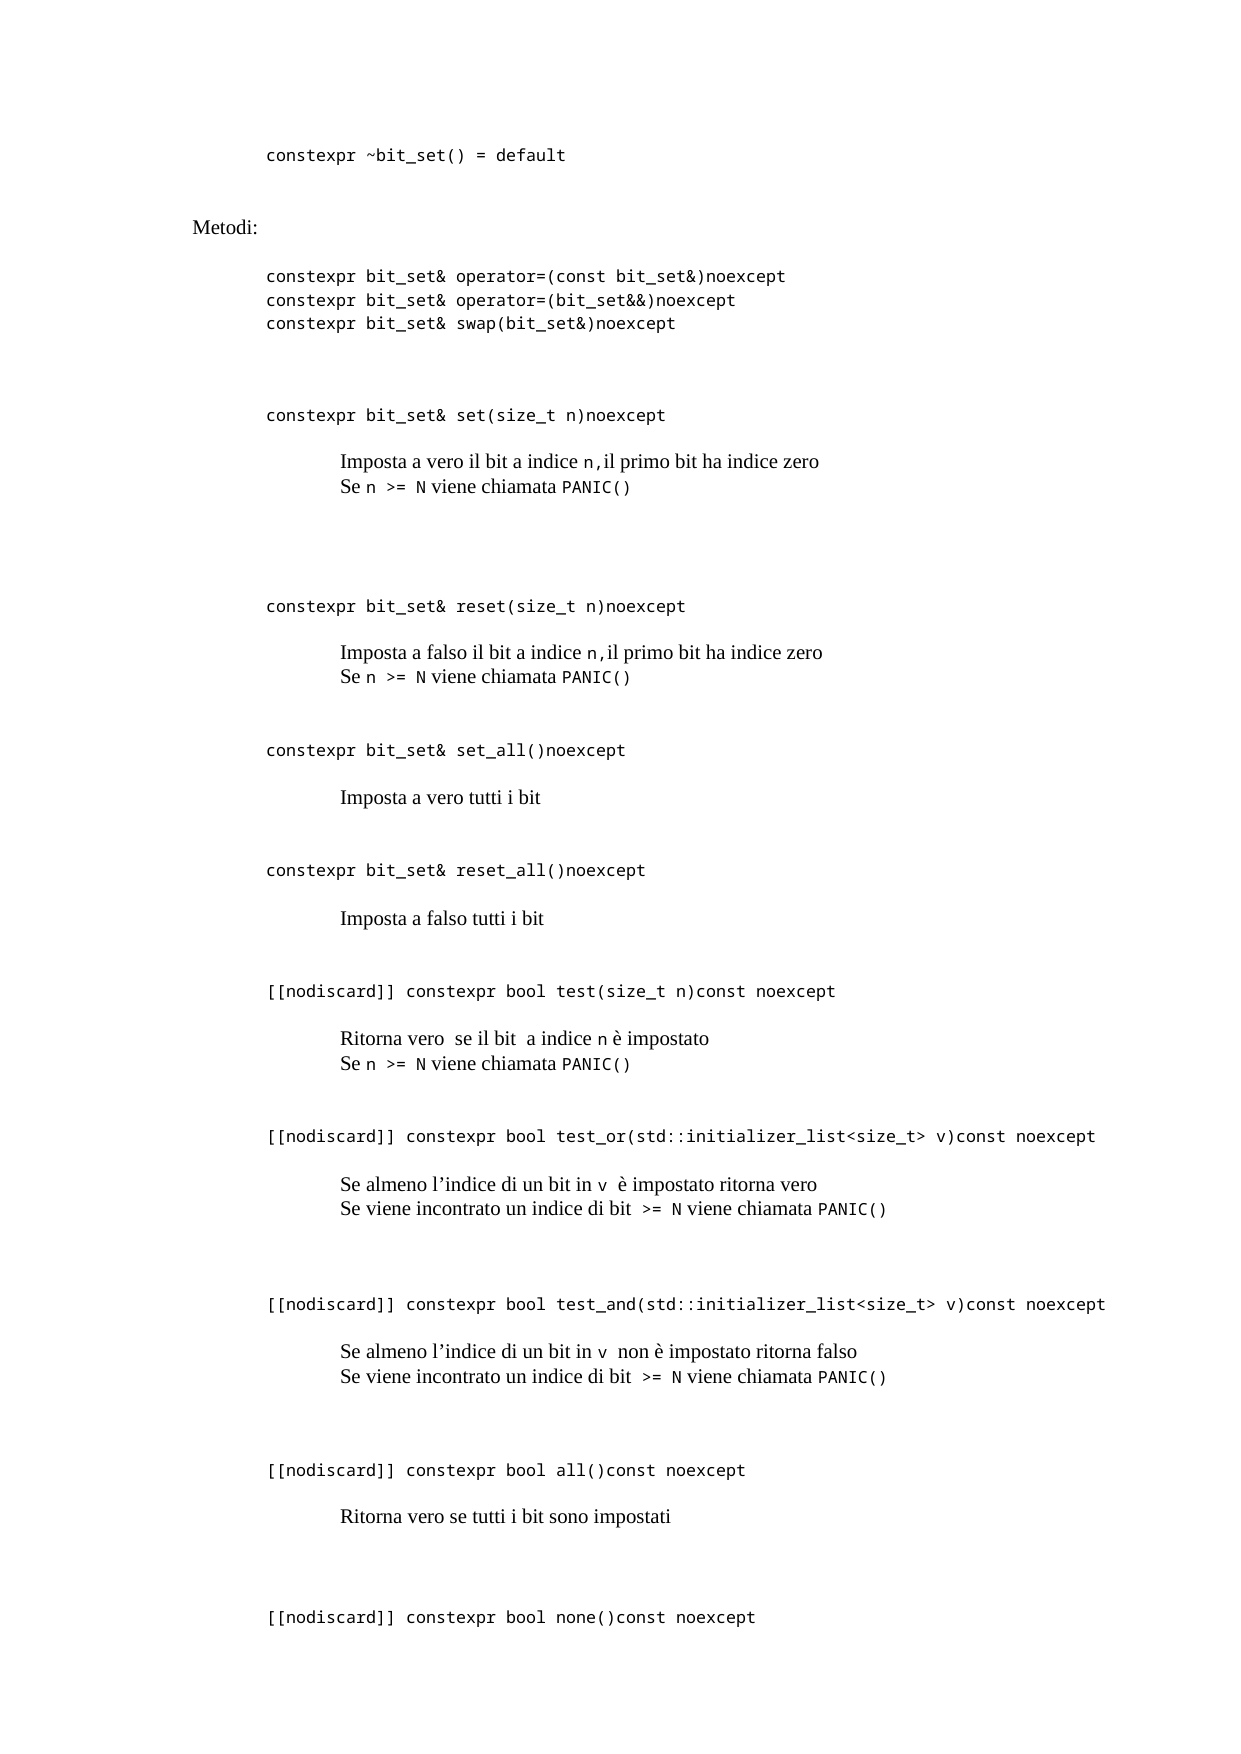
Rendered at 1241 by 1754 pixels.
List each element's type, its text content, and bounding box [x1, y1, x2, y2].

text Metodi: [118, 215, 1122, 239]
text Se almeno l’indice di un bit in v è impostato ritorna vero [118, 1171, 1122, 1196]
text Imposta a vero tutti i bit [118, 785, 1122, 809]
text Se n >= N viene chiamata PANIC() [118, 473, 1122, 498]
text Imposta a falso il bit a indice n,il primo bit ha indice zero [118, 639, 1122, 664]
text constexpr bit_set& operator=(const bit_set&)noexcept [118, 263, 1122, 287]
text Se n >= N viene chiamata PANIC() [118, 664, 1122, 688]
text [[nodiscard]] constexpr bool test_or(std::initializer_list<size_t> v)const noexcept [118, 1123, 1122, 1147]
text Se viene incontrato un indice di bit >= N viene chiamata PANIC() [118, 1196, 1122, 1220]
text Imposta a vero il bit a indice n,il primo bit ha indice zero [118, 449, 1122, 473]
text Se almeno l’indice di un bit in v non è impostato ritorna falso [118, 1339, 1122, 1364]
text Ritorna vero se tutti i bit sono impostati [118, 1504, 1122, 1528]
text Se viene incontrato un indice di bit >= N viene chiamata PANIC() [118, 1364, 1122, 1388]
text [[nodiscard]] constexpr bool none()const noexcept [118, 1601, 1122, 1629]
text constexpr bit_set& operator=(bit_set&&)noexcept [118, 287, 1122, 312]
text constexpr bit_set& set(size_t n)noexcept [118, 404, 1122, 426]
text constexpr bit_set& set_all()noexcept [118, 736, 1122, 761]
text [[nodiscard]] constexpr bool test_and(std::initializer_list<size_t> v)const noexcept [118, 1291, 1122, 1315]
text constexpr bit_set& reset(size_t n)noexcept [118, 594, 1122, 617]
text Ritorna vero se il bit a indice n è impostato [118, 1026, 1122, 1051]
text [[nodiscard]] constexpr bool all()const noexcept [118, 1459, 1122, 1482]
text constexpr ~bit_set() = default [118, 142, 1122, 167]
text Se n >= N viene chiamata PANIC() [118, 1051, 1122, 1075]
text Imposta a falso tutti i bit [118, 906, 1122, 929]
text constexpr bit_set& reset_all()noexcept [118, 857, 1122, 881]
text [[nodiscard]] constexpr bool test(size_t n)const noexcept [118, 978, 1122, 1002]
text constexpr bit_set& swap(bit_set&)noexcept [118, 312, 1122, 334]
